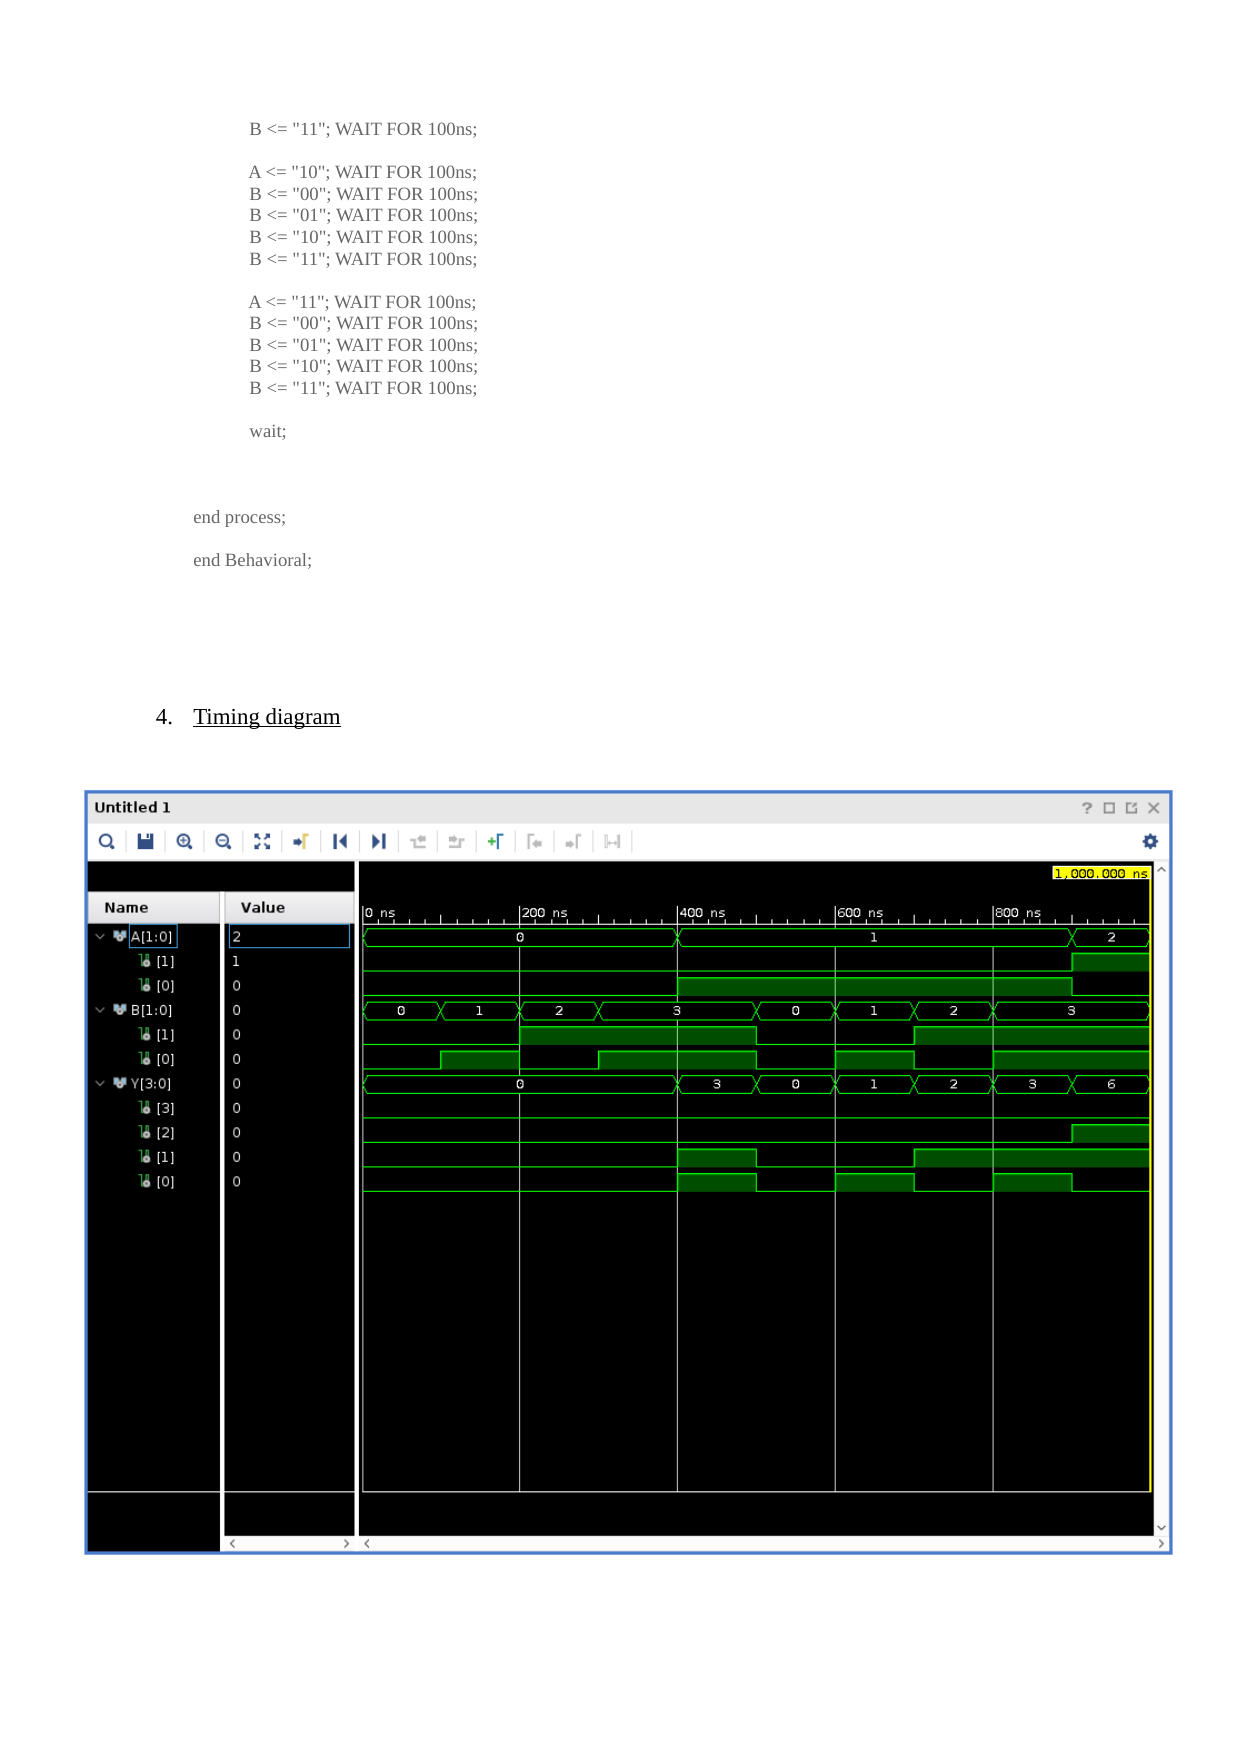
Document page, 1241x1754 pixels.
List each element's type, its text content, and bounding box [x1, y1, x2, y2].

text B <= "11"; WAIT FOR 100ns; [193, 377, 1122, 398]
text B <= "10"; WAIT FOR 100ns; [193, 355, 1122, 377]
text B <= "11"; WAIT FOR 100ns; [193, 247, 1122, 269]
text A <= "10"; WAIT FOR 100ns; [193, 161, 1122, 183]
picture [80, 788, 1176, 1557]
text B <= "01"; WAIT FOR 100ns; [193, 334, 1122, 355]
text B <= "01"; WAIT FOR 100ns; [193, 204, 1122, 226]
text wait; [193, 420, 1122, 442]
text end process; [193, 506, 1122, 528]
text B <= "11"; WAIT FOR 100ns; [193, 118, 1122, 140]
text end Behavioral; [193, 549, 1122, 571]
list Timing diagram [156, 703, 1122, 729]
text B <= "00"; WAIT FOR 100ns; [193, 183, 1122, 204]
text B <= "10"; WAIT FOR 100ns; [193, 226, 1122, 247]
text A <= "11"; WAIT FOR 100ns; [193, 291, 1122, 312]
text B <= "00"; WAIT FOR 100ns; [193, 312, 1122, 334]
